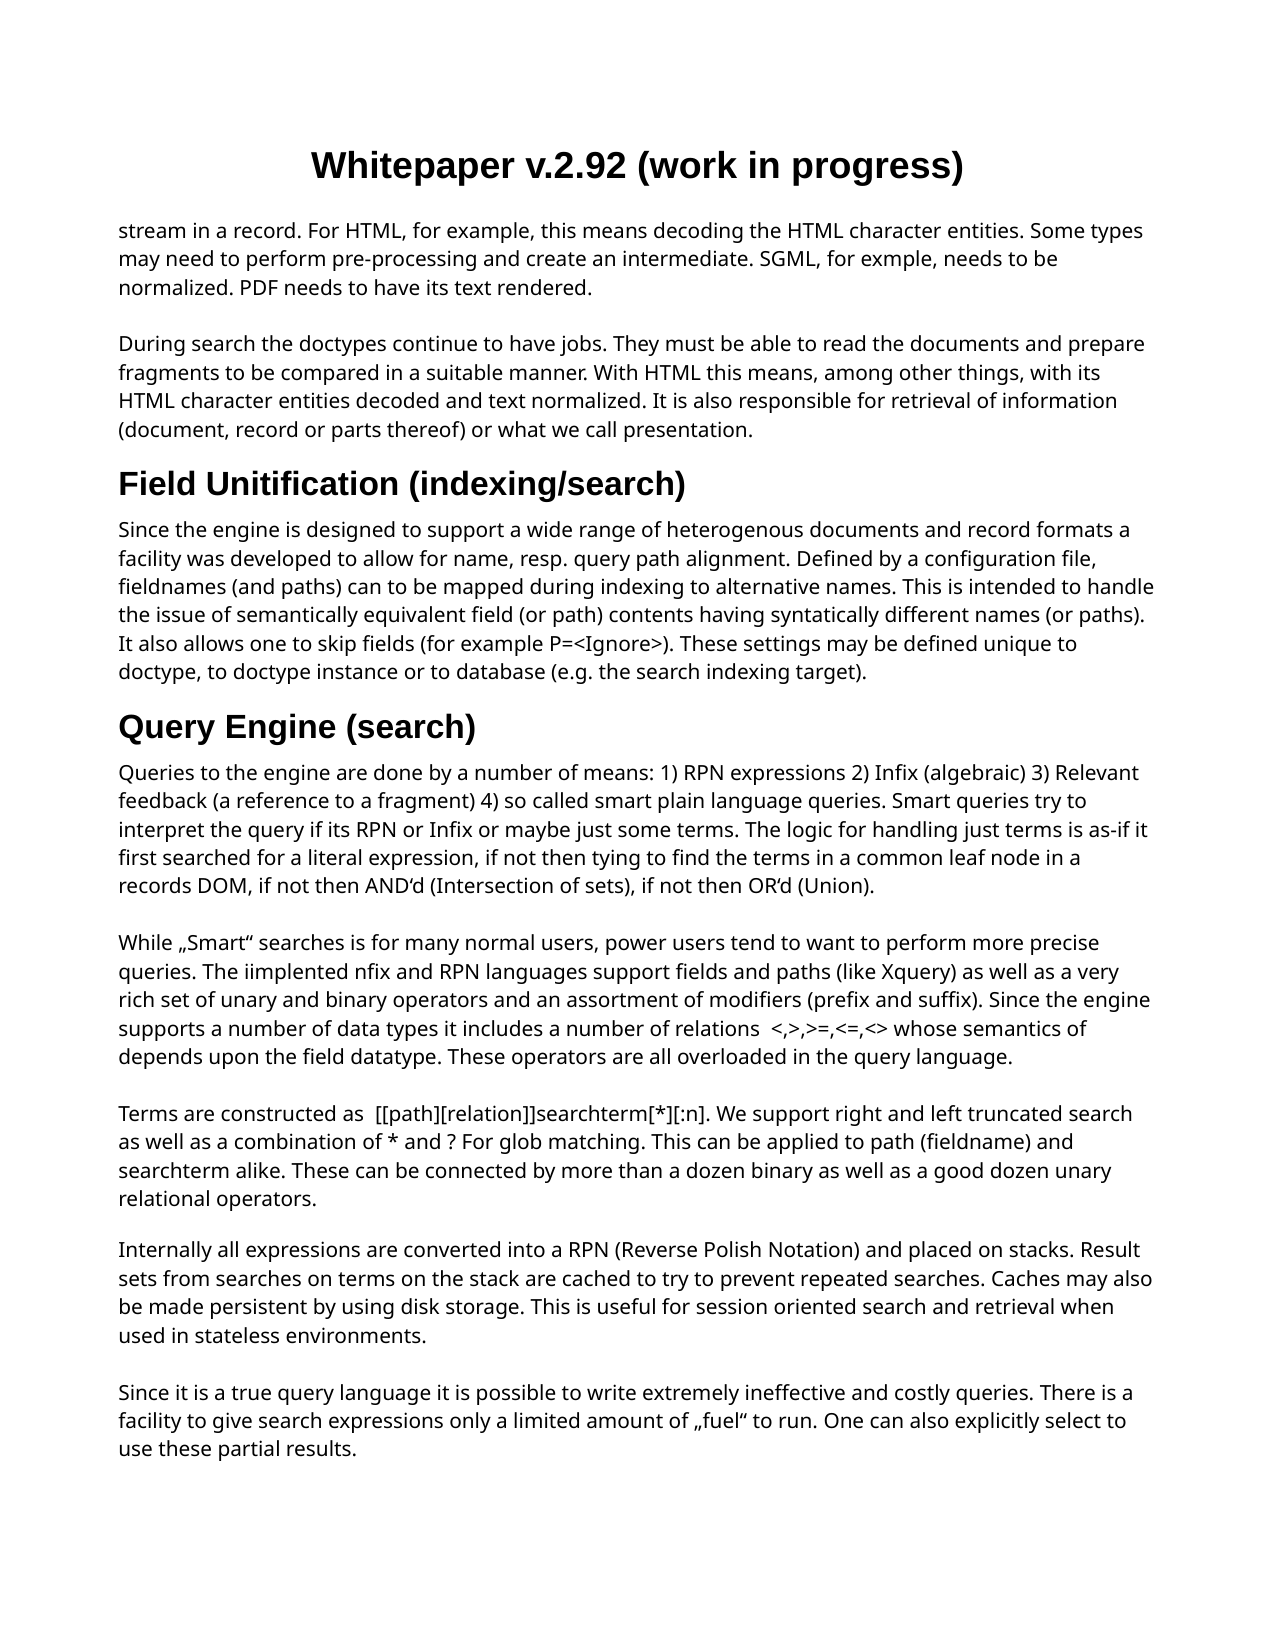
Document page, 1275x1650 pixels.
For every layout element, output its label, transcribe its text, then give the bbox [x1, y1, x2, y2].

text Internally all expressions are converted into a RPN (Reverse Polish Notation) and placed on stacks. Result sets from searches on terms on the stack are cached to try to prevent repeated searches. Caches may also be made persistent by using disk storage. This is useful for session oriented search and retrieval when used in stateless environments. [118, 1236, 1157, 1349]
text Terms are constructed as [[path][relation]]searchterm[*][:n]. We support right and left truncated search as well as a combination of * and ? For glob matching. This can be applied to path (fieldname) and searchterm alike. These can be connected by more than a dozen binary as well as a good dozen unary relational operators. [118, 1099, 1157, 1213]
text Since it is a true query language it is possible to write extremely ineffective and costly queries. There is a facility to give search expressions only a limited amount of „fuel“ to run. One can also explicitly select to use these partial results. [118, 1378, 1157, 1463]
text Since the engine is designed to support a wide range of heterogenous documents and record formats a facility was developed to allow for name, resp. query path alignment. Defined by a configuration file, fieldnames (and paths) can to be mapped during indexing to alternative names. This is intended to handle the issue of semantically equivalent field (or path) contents having syntatically different names (or paths). It also allows one to skip fields (for example P=<Ignore>). These settings may be defined unique to doctype, to doctype instance or to database (e.g. the search indexing target). [118, 515, 1157, 686]
text stream in a record. For HTML, for example, this means decoding the HTML character entities. Some types may need to perform pre-processing and create an intermediate. SGML, for exmple, needs to be normalized. PDF needs to have its text rendered. [118, 216, 1157, 301]
subtitle Query Engine (search) [118, 707, 1157, 745]
text During search the doctypes continue to have jobs. They must be able to read the documents and prepare fragments to be compared in a suitable manner. With HTML this means, among other things, with its HTML character entities decoded and text normalized. It is also responsible for retrieval of information (document, record or parts thereof) or what we call presentation. [118, 329, 1157, 443]
text While „Smart“ searches is for many normal users, power users tend to want to perform more precise queries. The iimplented nfix and RPN languages support fields and paths (like Xquery) as well as a very rich set of unary and binary operators and an assortment of modifiers (prefix and suffix). Since the engine supports a number of data types it includes a number of relations <,>,>=,<=,<> whose semantics of depends upon the field datatype. These operators are all overloaded in the query language. [118, 928, 1157, 1071]
subtitle Field Unitification (indexing/search) [118, 464, 1157, 503]
text Queries to the engine are done by a number of means: 1) RPN expressions 2) Infix (algebraic) 3) Relevant feedback (a reference to a fragment) 4) so called smart plain language queries. Smart queries try to interpret the query if its RPN or Infix or maybe just some terms. The logic for handling just terms is as-if it first searched for a literal expression, if not then tying to find the terms in a common leaf node in a records DOM, if not then AND‘d (Intersection of sets), if not then OR‘d (Union). [118, 758, 1157, 900]
